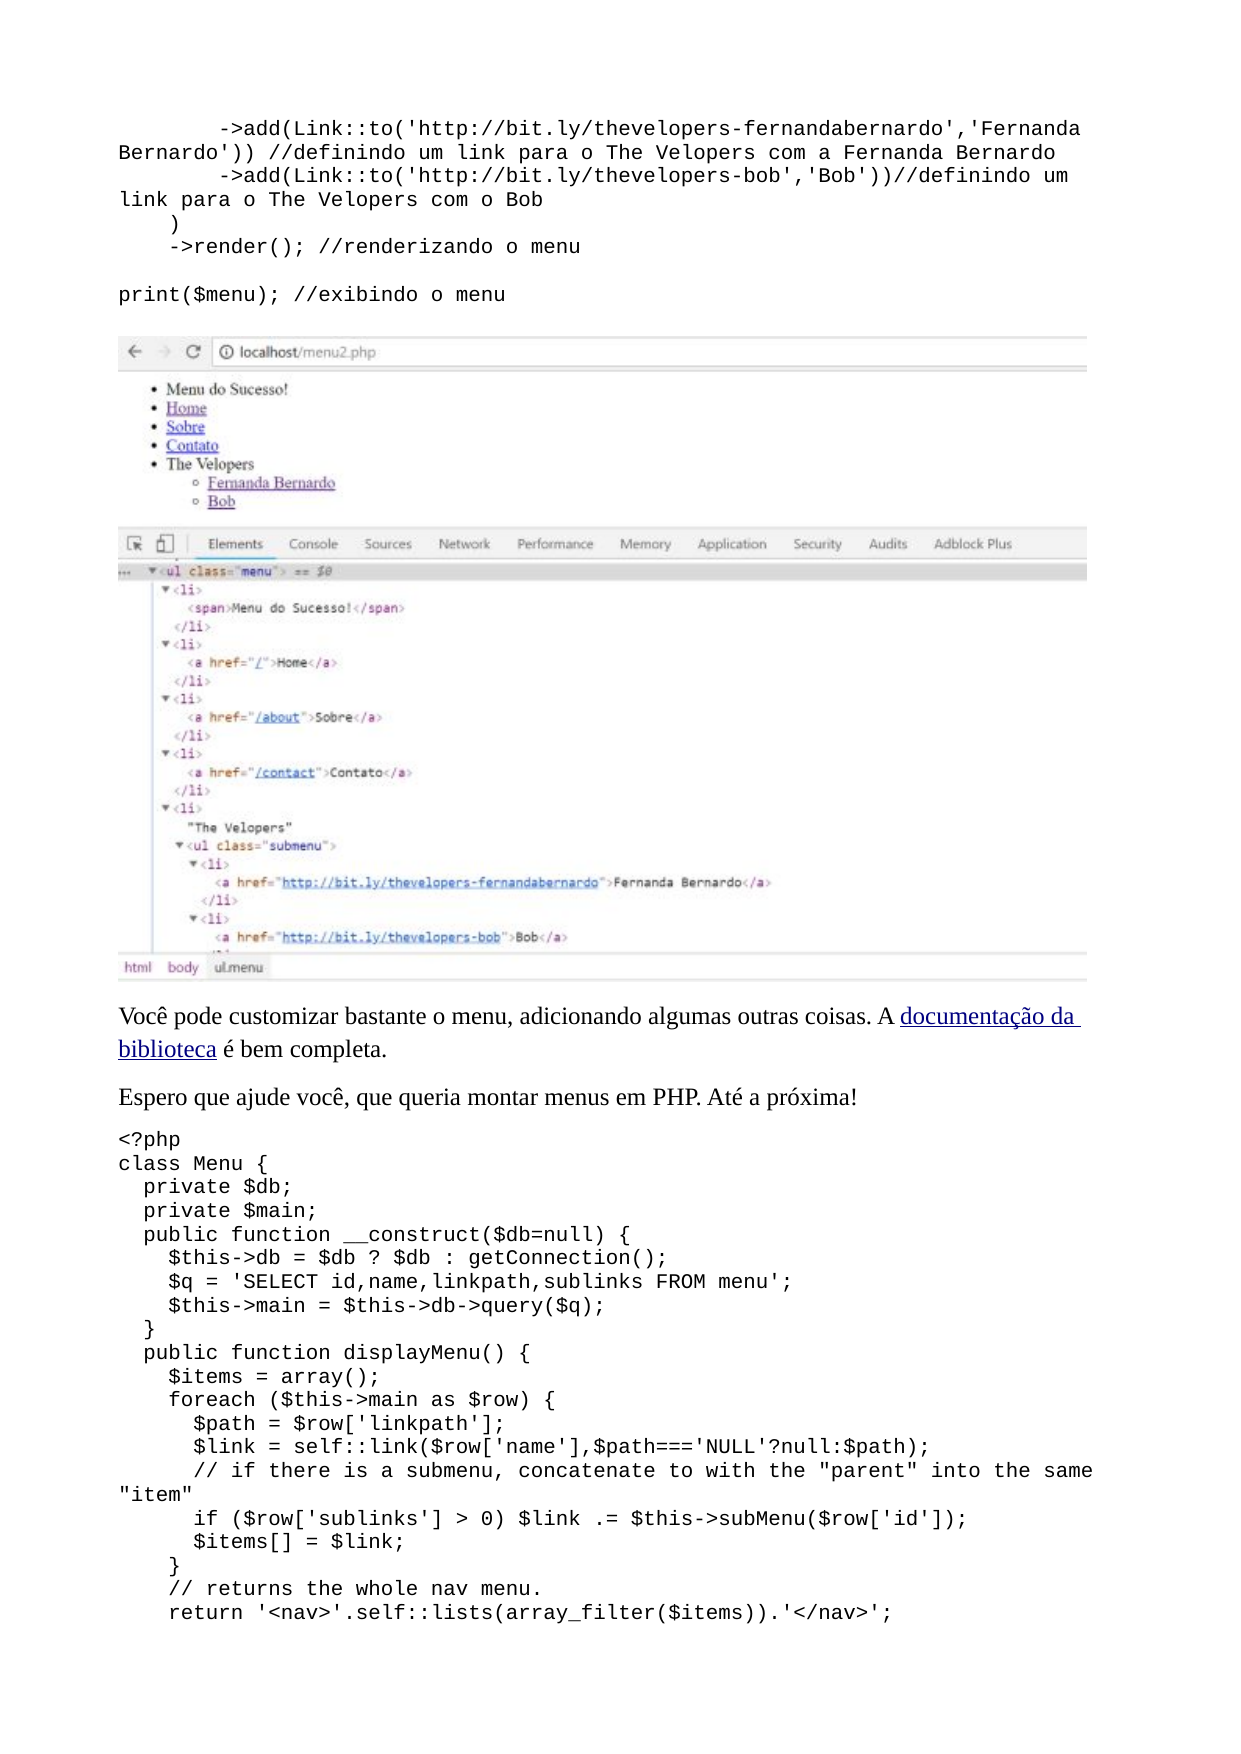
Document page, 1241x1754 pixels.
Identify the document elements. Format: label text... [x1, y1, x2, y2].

text // returns the whole nav menu. [118, 1578, 1122, 1602]
text ->add(Link::to('http://bit.ly/thevelopers-bob','Bob'))//definindo um link para o The Velopers com o Bob [118, 165, 1122, 213]
text public function displayMenu() { [118, 1342, 1122, 1366]
text <?php [118, 1129, 1122, 1153]
text ->add(Link::to('http://bit.ly/thevelopers-fernandabernardo','Fernanda Bernardo')) //definindo um link para o The Velopers com a Fernanda Bernardo [118, 118, 1122, 165]
text return '<nav>'.self::lists(array_filter($items)).'</nav>'; [118, 1602, 1122, 1626]
text ) [118, 213, 1122, 236]
picture [118, 336, 1087, 982]
text } [118, 1555, 1122, 1578]
text // if there is a submenu, concatenate to with the "parent" into the same "item" [118, 1460, 1122, 1507]
text ->render(); //renderizando o menu [118, 236, 1122, 260]
text $items[] = $link; [118, 1531, 1122, 1555]
text Espero que ajude você, que queria montar menus em PHP. Até a próxima! [118, 1082, 1122, 1110]
text private $db; [118, 1176, 1122, 1200]
text } [118, 1318, 1122, 1342]
text public function __construct($db=null) { [118, 1224, 1122, 1247]
text Você pode customizar bastante o menu, adicionando algumas outras coisas. A documentação da biblioteca é bem completa. [118, 1001, 1122, 1063]
text $path = $row['linkpath']; [118, 1413, 1122, 1437]
text $items = array(); [118, 1366, 1122, 1389]
text private $main; [118, 1200, 1122, 1224]
text $this->main = $this->db->query($q); [118, 1295, 1122, 1318]
text $q = 'SELECT id,name,linkpath,sublinks FROM menu'; [118, 1271, 1122, 1295]
text print($menu); //exibindo o menu [118, 284, 1122, 307]
text class Menu { [118, 1153, 1122, 1176]
text if ($row['sublinks'] > 0) $link .= $this->subMenu($row['id']); [118, 1507, 1122, 1531]
text foreach ($this->main as $row) { [118, 1389, 1122, 1413]
text $link = self::link($row['name'],$path==='NULL'?null:$path); [118, 1437, 1122, 1460]
text $this->db = $db ? $db : getConnection(); [118, 1247, 1122, 1271]
